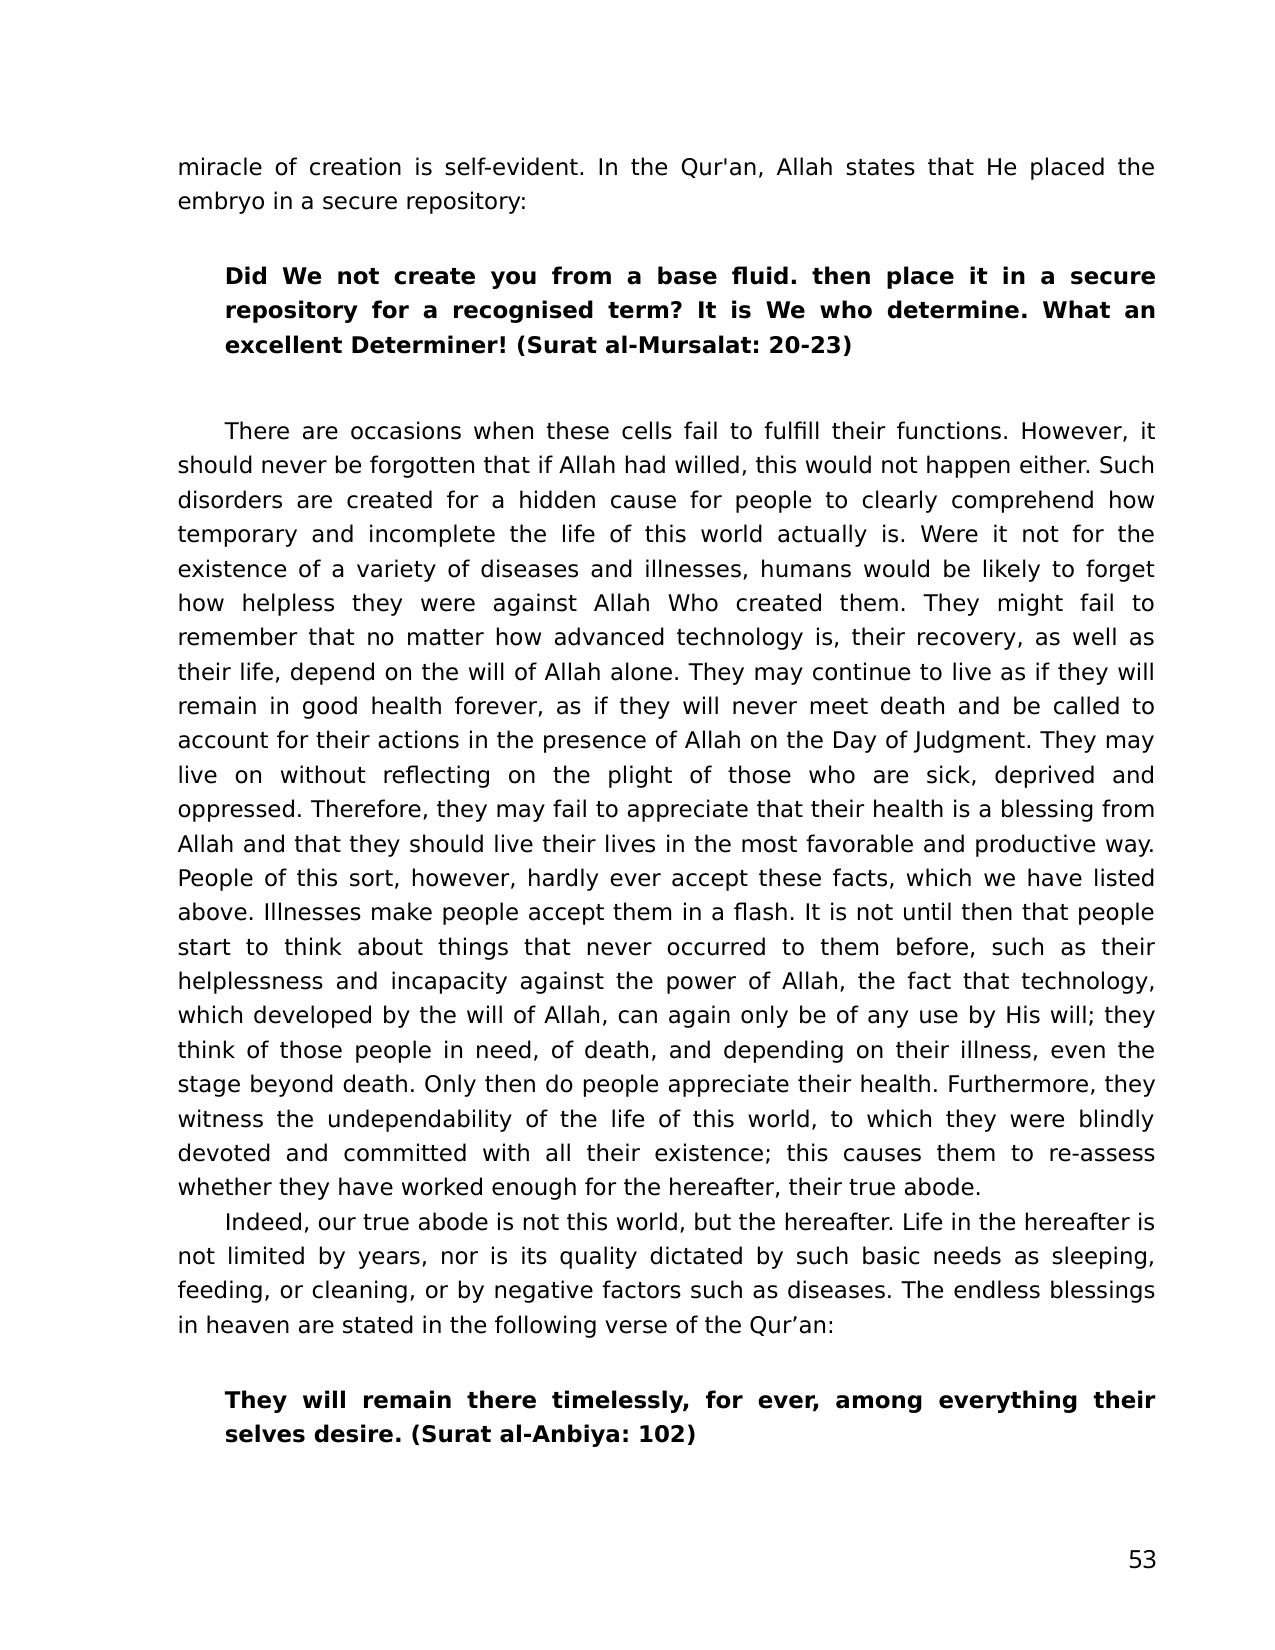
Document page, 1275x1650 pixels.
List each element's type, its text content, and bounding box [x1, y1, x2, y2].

text They will remain there timelessly, for ever, among everything their selves desire. (Surat al-Anbiya: 102) [224, 1381, 1157, 1449]
text Indeed, our true abode is not this world, but the hereafter. Life in the hereafter is not limited by years, nor is its quality dictated by such basic needs as sleeping, feeding, or cleaning, or by negative factors such as diseases. The endless blessings in heaven are stated in the following verse of the Qur’an: [177, 1203, 1157, 1340]
text miracle of creation is self-evident. In the Qur'an, Allah states that He placed the embryo in a secure repository: [177, 148, 1157, 216]
text There are occasions when these cells fail to fulfill their functions. However, it should never be forgotten that if Allah had willed, this would not happen either. Such disorders are created for a hidden cause for people to clearly comprehend how temporary and incomplete the life of this world actually is. Were it not for the existence of a variety of diseases and illnesses, humans would be likely to forget how helpless they were against Allah Who created them. They might fail to remember that no matter how advanced technology is, their recovery, as well as their life, depend on the will of Allah alone. They may continue to live as if they will remain in good health forever, as if they will never meet death and be called to account for their actions in the presence of Allah on the Day of Judgment. They may live on without reflecting on the plight of those who are sick, deprived and oppressed. Therefore, they may fail to appreciate that their health is a blessing from Allah and that they should live their lives in the most favorable and productive way. People of this sort, however, hardly ever accept these facts, which we have listed above. Illnesses make people accept them in a flash. It is not until then that people start to think about things that never occurred to them before, such as their helplessness and incapacity against the power of Allah, the fact that technology, which developed by the will of Allah, can again only be of any use by His will; they think of those people in need, of death, and depending on their illness, even the stage beyond death. Only then do people appreciate their health. Furthermore, they witness the undependability of the life of this world, to which they were blindly devoted and committed with all their existence; this causes them to re-assess whether they have worked enough for the hereafter, their true abode. [177, 412, 1157, 1203]
text Did We not create you from a base fluid. then place it in a secure repository for a recognised term? It is We who determine. What an excellent Determiner! (Surat al-Mursalat: 20-23) [224, 257, 1157, 360]
